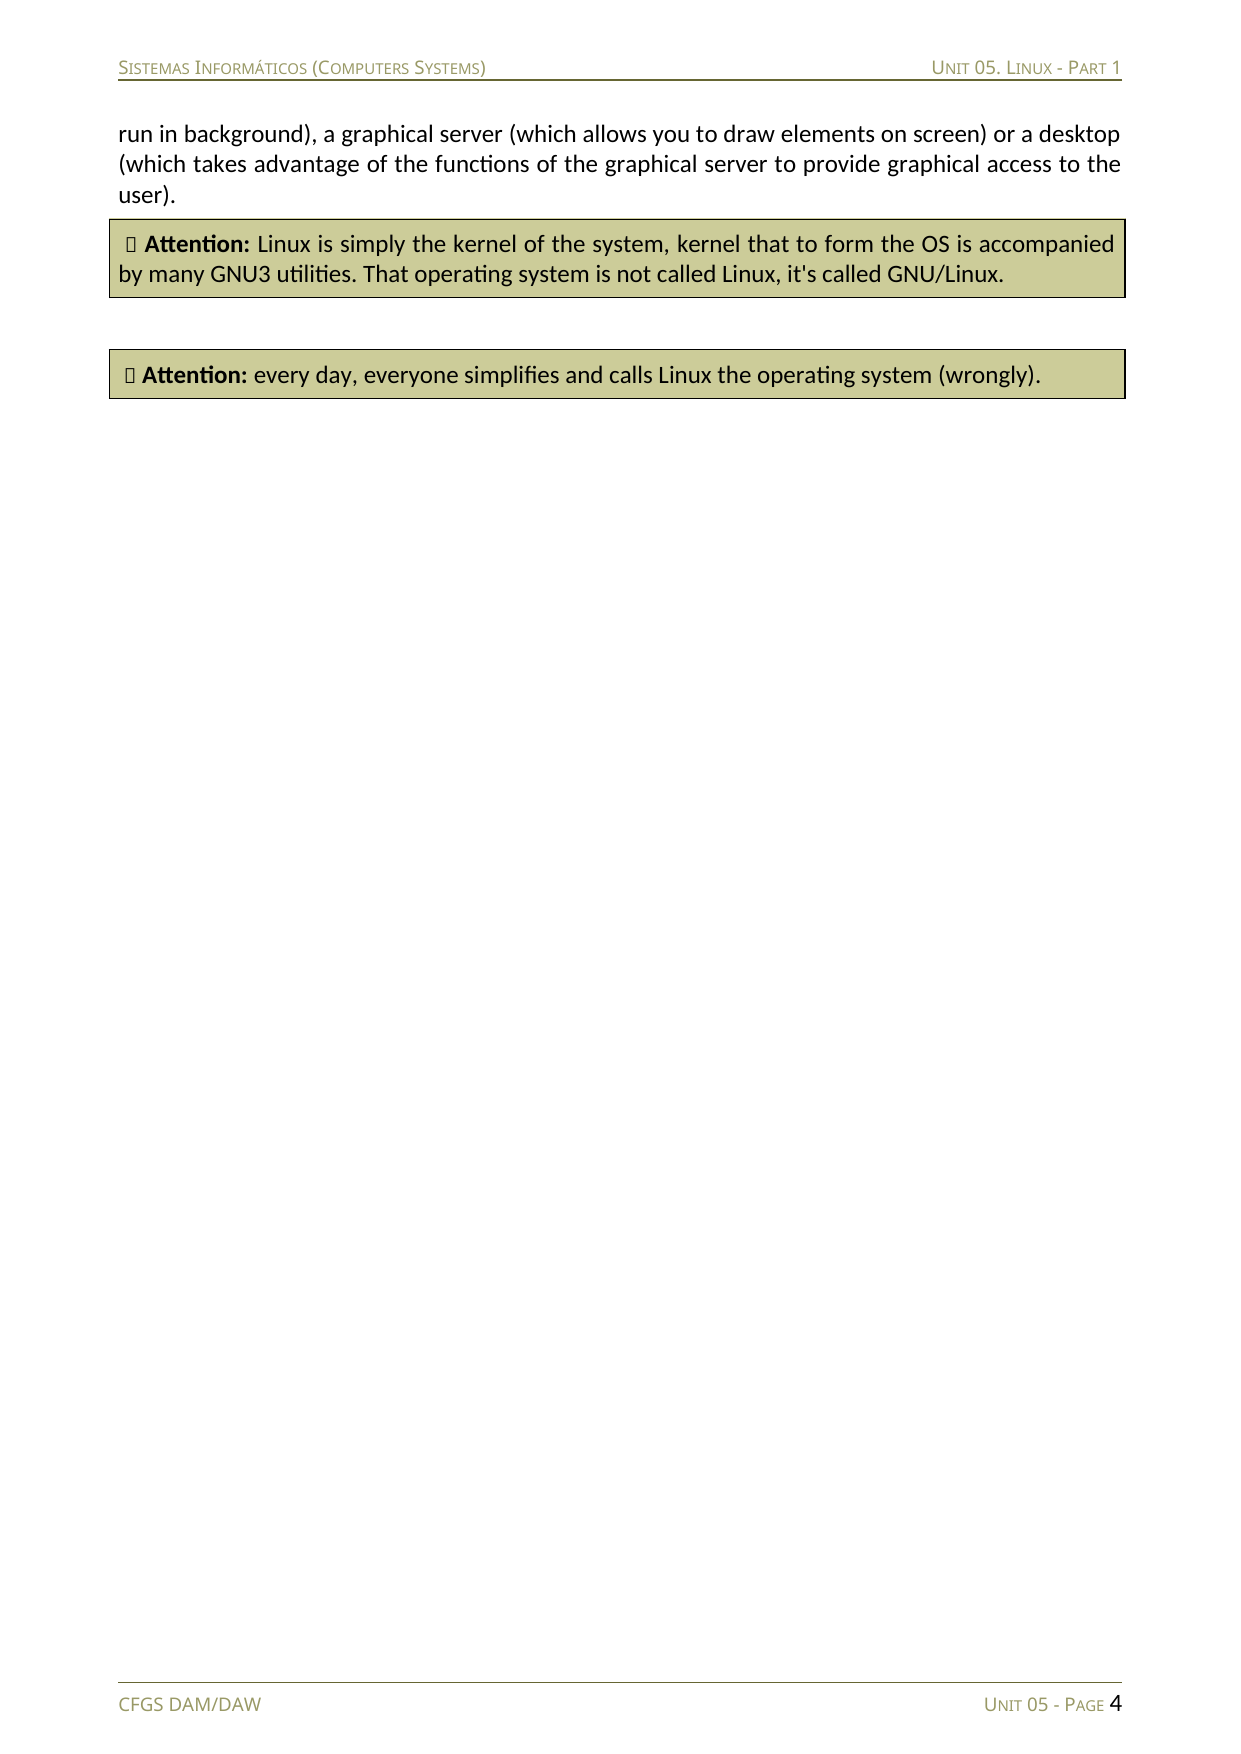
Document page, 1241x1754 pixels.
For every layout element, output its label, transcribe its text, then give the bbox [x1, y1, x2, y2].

text run in background), a graphical server (which allows you to draw elements on screen) or a desktop (which takes advantage of the functions of the graphical server to provide graphical access to the user). [118, 118, 1122, 209]
text ❕ Attention: every day, everyone simplifies and calls Linux the operating system (wrongly). [110, 350, 1124, 398]
text ❕ Attention: Linux is simply the kernel of the system, kernel that to form the OS is accompanied by many GNU3 utilities. That operating system is not called Linux, it's called GNU/Linux. [110, 220, 1124, 297]
